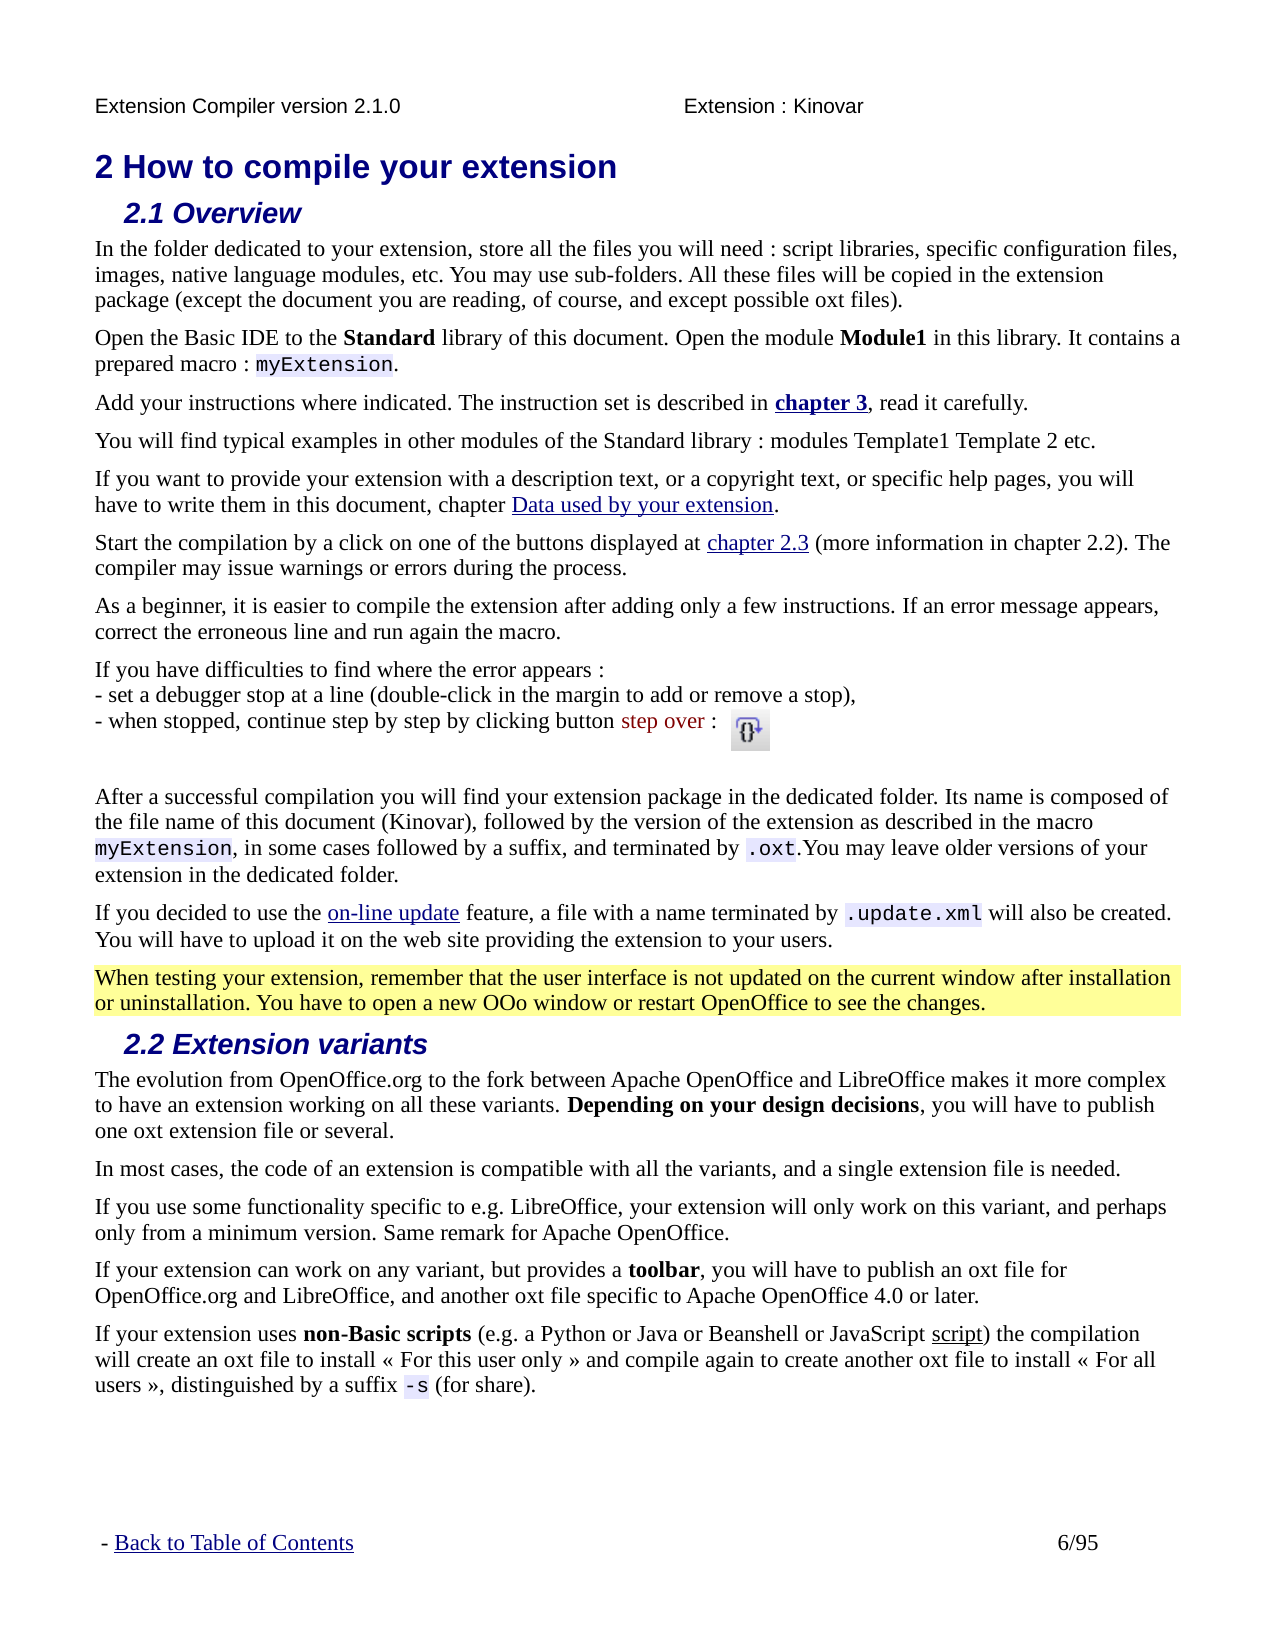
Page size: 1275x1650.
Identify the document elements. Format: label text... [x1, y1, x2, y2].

text After a successful compilation you will find your extension package in the dedicated folder. Its name is composed of the file name of this document (Kinovar), followed by the version of the extension as described in the macro myExtension, in some cases followed by a suffix, and terminated by .oxt.You may leave older versions of your extension in the dedicated folder. [94, 784, 1181, 887]
text If you have difficulties to find where the error appears : - set a debugger stop at a line (double-click in the margin to add or remove a stop), - when stopped, continue step by step by clicking button step over : [94, 657, 1181, 733]
text You will find typical examples in other modules of the Standard library : modules Template1 Template 2 etc. [94, 428, 1181, 453]
text If your extension uses non-Basic scripts (e.g. a Python or Java or Beanshell or JavaScript script) the compilation will create an oxt file to install « For this user only » and compile again to create another oxt file to install « For all users », distinguished by a suffix -s (for share). [94, 1321, 1181, 1399]
subtitle How to compile your extension [94, 147, 1181, 185]
text When testing your extension, remember that the user interface is not updated on the current window after installation or uninstallation. You have to open a new OOo window or restart OpenOffice to see the changes. [94, 965, 1181, 1016]
text If you use some functionality specific to e.g. LibreOffice, your extension will only work on this variant, and perhaps only from a minimum version. Same remark for Apache OpenOffice. [94, 1194, 1181, 1245]
text Start the compilation by a click on one of the buttons displayed at chapter 2.3 (more information in chapter 2.2). The compiler may issue warnings or errors during the process. [94, 529, 1181, 581]
picture [731, 709, 770, 751]
text If you decided to use the on-line update feature, a file with a name terminated by .update.xml will also be created. You will have to upload it on the web site providing the extension to your users. [94, 900, 1181, 952]
text Add your instructions where indicated. The instruction set is described in chapter 3, read it carefully. [94, 390, 1181, 416]
text In most cases, the code of an extension is compatible with all the variants, and a single extension file is needed. [94, 1156, 1181, 1181]
text If your extension can work on any variant, but provides a toolbar, you will have to publish an oxt file for OpenOffice.org and LibreOffice, and another oxt file specific to Apache OpenOffice 4.0 or later. [94, 1257, 1181, 1308]
text Open the Basic IDE to the Standard library of this document. Open the module Module1 in this library. It contains a prepared macro : myExtension. [94, 325, 1181, 377]
text In the folder dedicated to your extension, store all the files you will need : script libraries, specific configuration files, images, native language modules, etc. You may use sub-folders. All these files will be copied in the extension package (except the document you are reading, of course, and except possible oxt files). [94, 236, 1181, 312]
text The evolution from OpenOffice.org to the fork between Apache OpenOffice and LibreOffice makes it more complex to have an extension working on all these variants. Depending on your design decisions, you will have to publish one oxt extension file or several. [94, 1067, 1181, 1143]
text If you want to provide your extension with a description text, or a copyright text, or specific help pages, you will have to write them in this document, chapter Data used by your extension. [94, 466, 1181, 517]
subtitle Extension variants [124, 1028, 1181, 1061]
subtitle Overview [124, 197, 1181, 230]
text As a beginner, it is easier to compile the extension after adding only a few instructions. If an error message appears, correct the erroneous line and run again the macro. [94, 593, 1181, 644]
